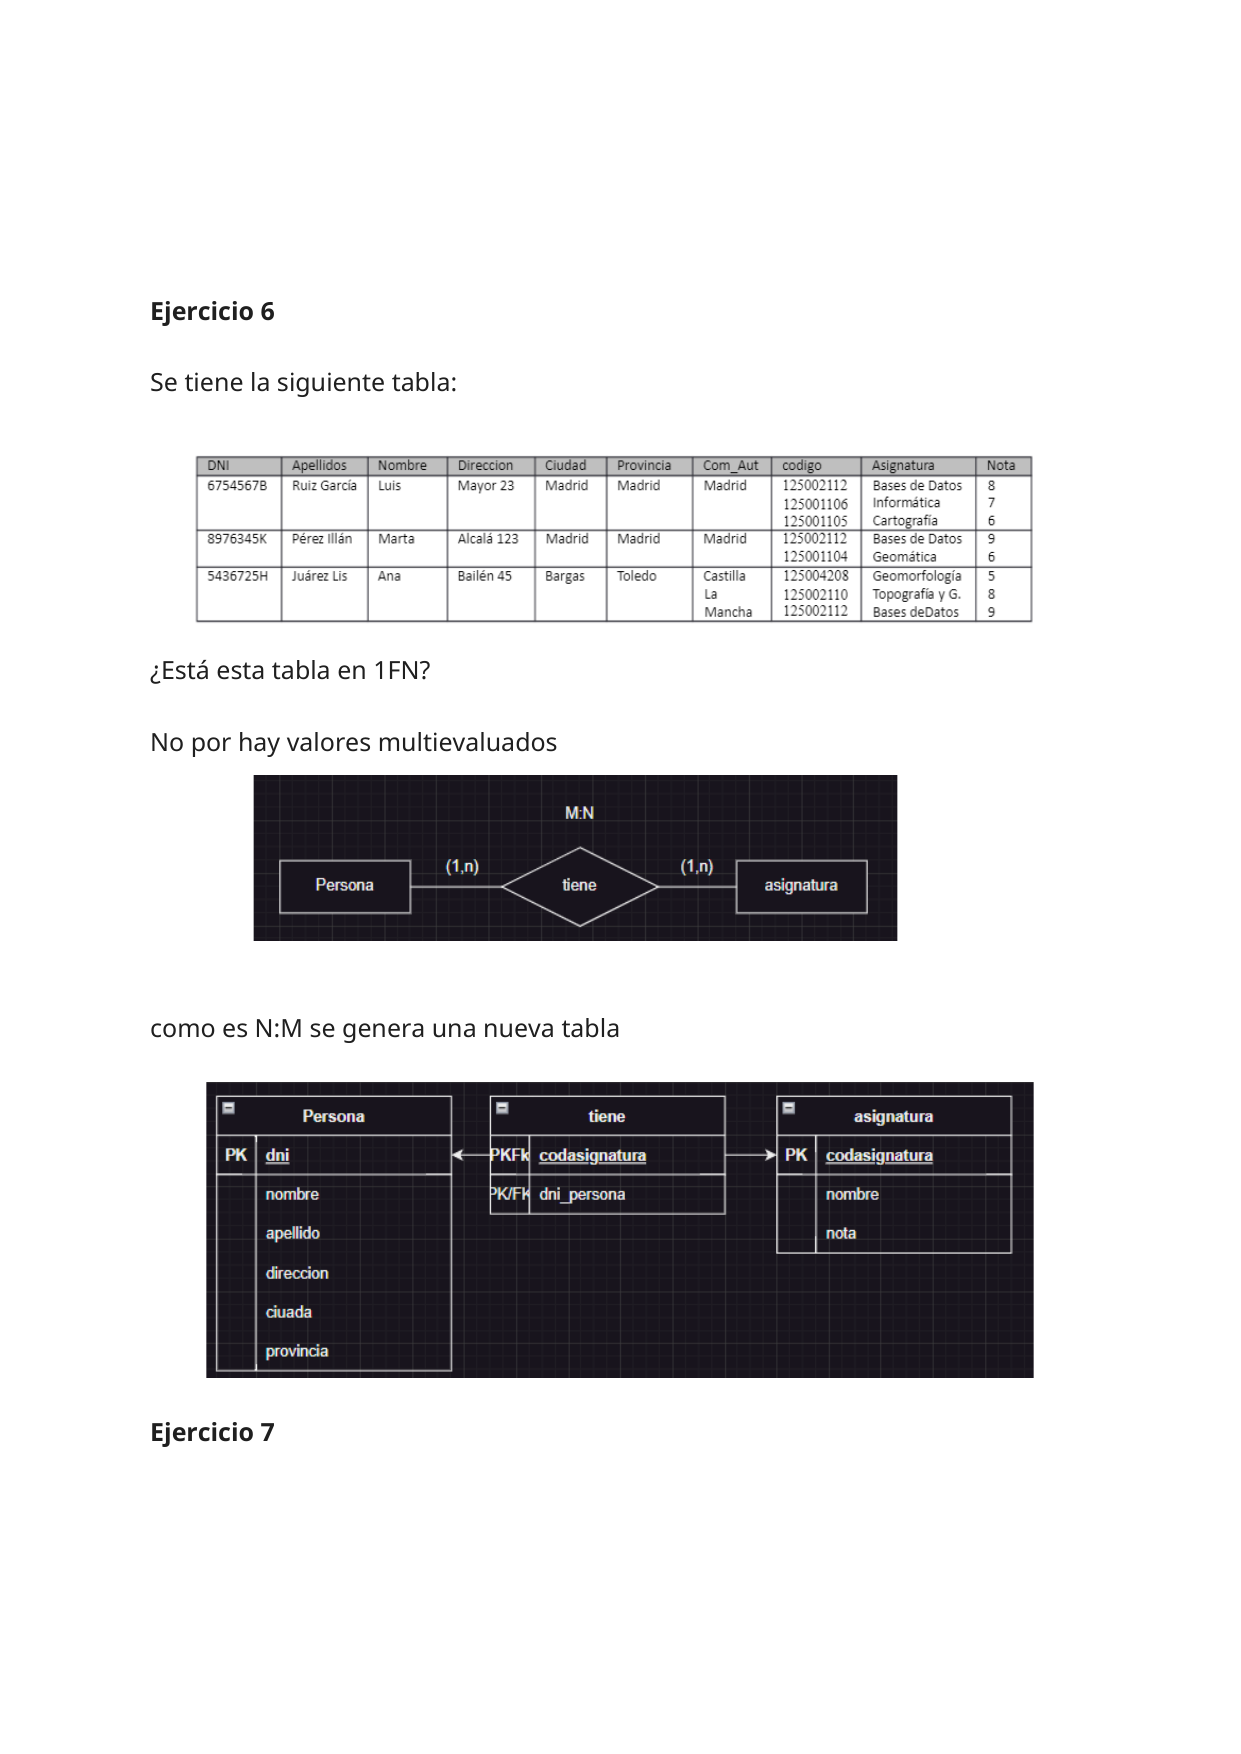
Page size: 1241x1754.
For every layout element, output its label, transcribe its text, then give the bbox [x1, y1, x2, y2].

text Ejercicio 7 [150, 1368, 1053, 1449]
picture [206, 1082, 1034, 1378]
picture [253, 775, 898, 941]
text como es N:M se genera una nueva tabla [150, 1011, 1053, 1045]
picture [150, 436, 1091, 653]
text No por hay valores multievaluados [150, 724, 1053, 758]
text ¿Está esta tabla en 1FN? [150, 653, 1053, 687]
text Se tiene la siguiente tabla: [150, 365, 1053, 399]
text Ejercicio 6 [150, 293, 1053, 327]
